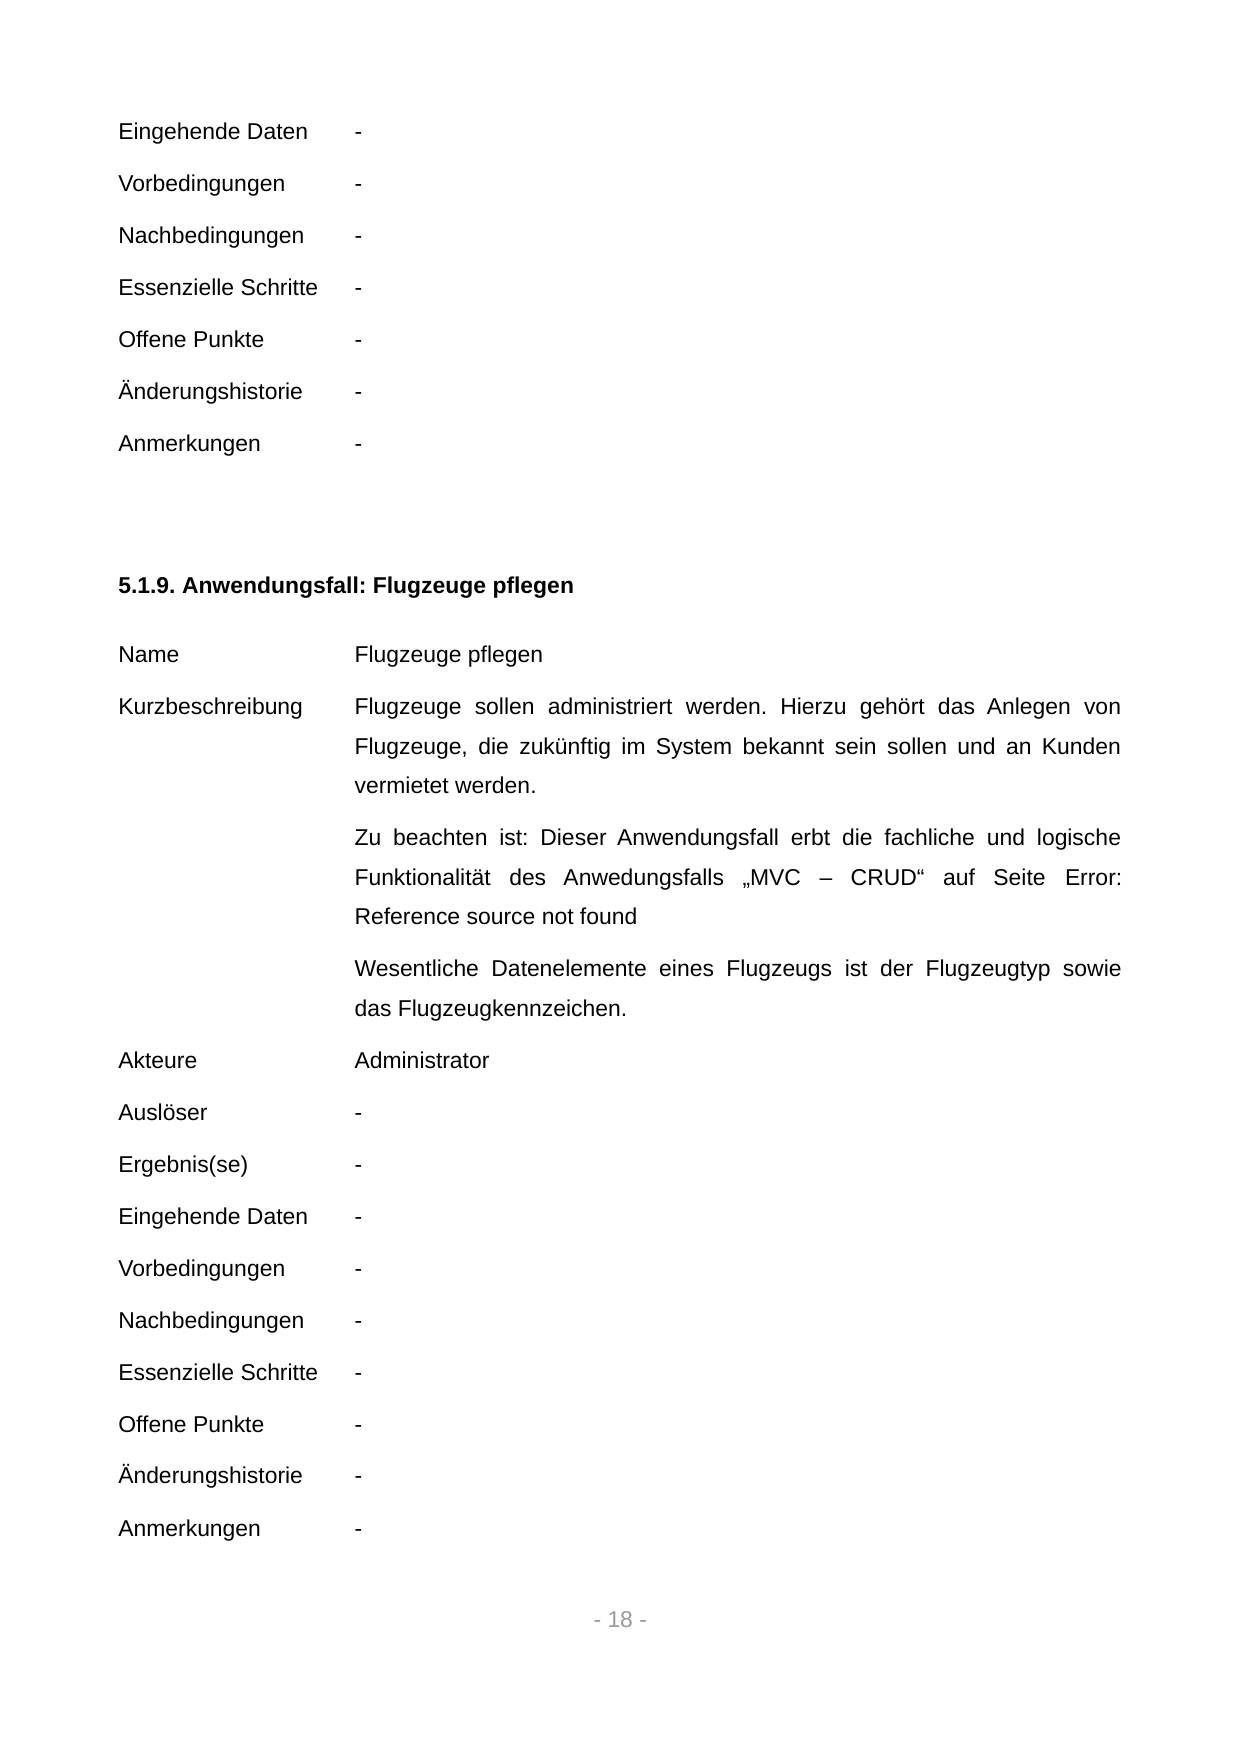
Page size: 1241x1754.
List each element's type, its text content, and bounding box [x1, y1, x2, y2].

text Eingehende Daten - [118, 1203, 1122, 1229]
text Kurzbeschreibung Flugzeuge sollen administriert werden. Hierzu gehört das Anlegen von Flugzeuge, die zukünftig im System bekannt sein sollen und an Kunden vermietet werden. [118, 693, 1122, 799]
text Offene Punkte - [118, 1411, 1122, 1437]
text Zu beachten ist: Dieser Anwendungsfall erbt die fachliche und logische Funktionalität des Anwedungsfalls „MVC – CRUD“ auf Seite Fehler: Referenz nicht gefunden [118, 824, 1122, 929]
text Akteure Administrator [118, 1047, 1122, 1073]
text Nachbedingungen - [118, 222, 1122, 248]
text Name Flugzeuge pflegen [118, 641, 1122, 668]
text Wesentliche Datenelemente eines Flugzeugs ist der Flugzeugtyp sowie das Flugzeugkennzeichen. [118, 955, 1122, 1021]
text Offene Punkte - [118, 326, 1122, 352]
text Ergebnis(se) - [118, 1151, 1122, 1177]
text Änderungshistorie - [118, 1462, 1122, 1489]
text Eingehende Daten - [118, 118, 1122, 144]
text Anmerkungen - [118, 430, 1122, 456]
text Vorbedingungen - [118, 170, 1122, 196]
text Auslöser - [118, 1099, 1122, 1125]
text Essenzielle Schritte - [118, 1358, 1122, 1385]
text Essenzielle Schritte - [118, 274, 1122, 300]
subtitle Anwendungsfall: Flugzeuge pflegen [118, 572, 1122, 598]
text Anmerkungen - [118, 1514, 1122, 1541]
text Nachbedingungen - [118, 1307, 1122, 1333]
text Änderungshistorie - [118, 378, 1122, 404]
text Vorbedingungen - [118, 1254, 1122, 1281]
